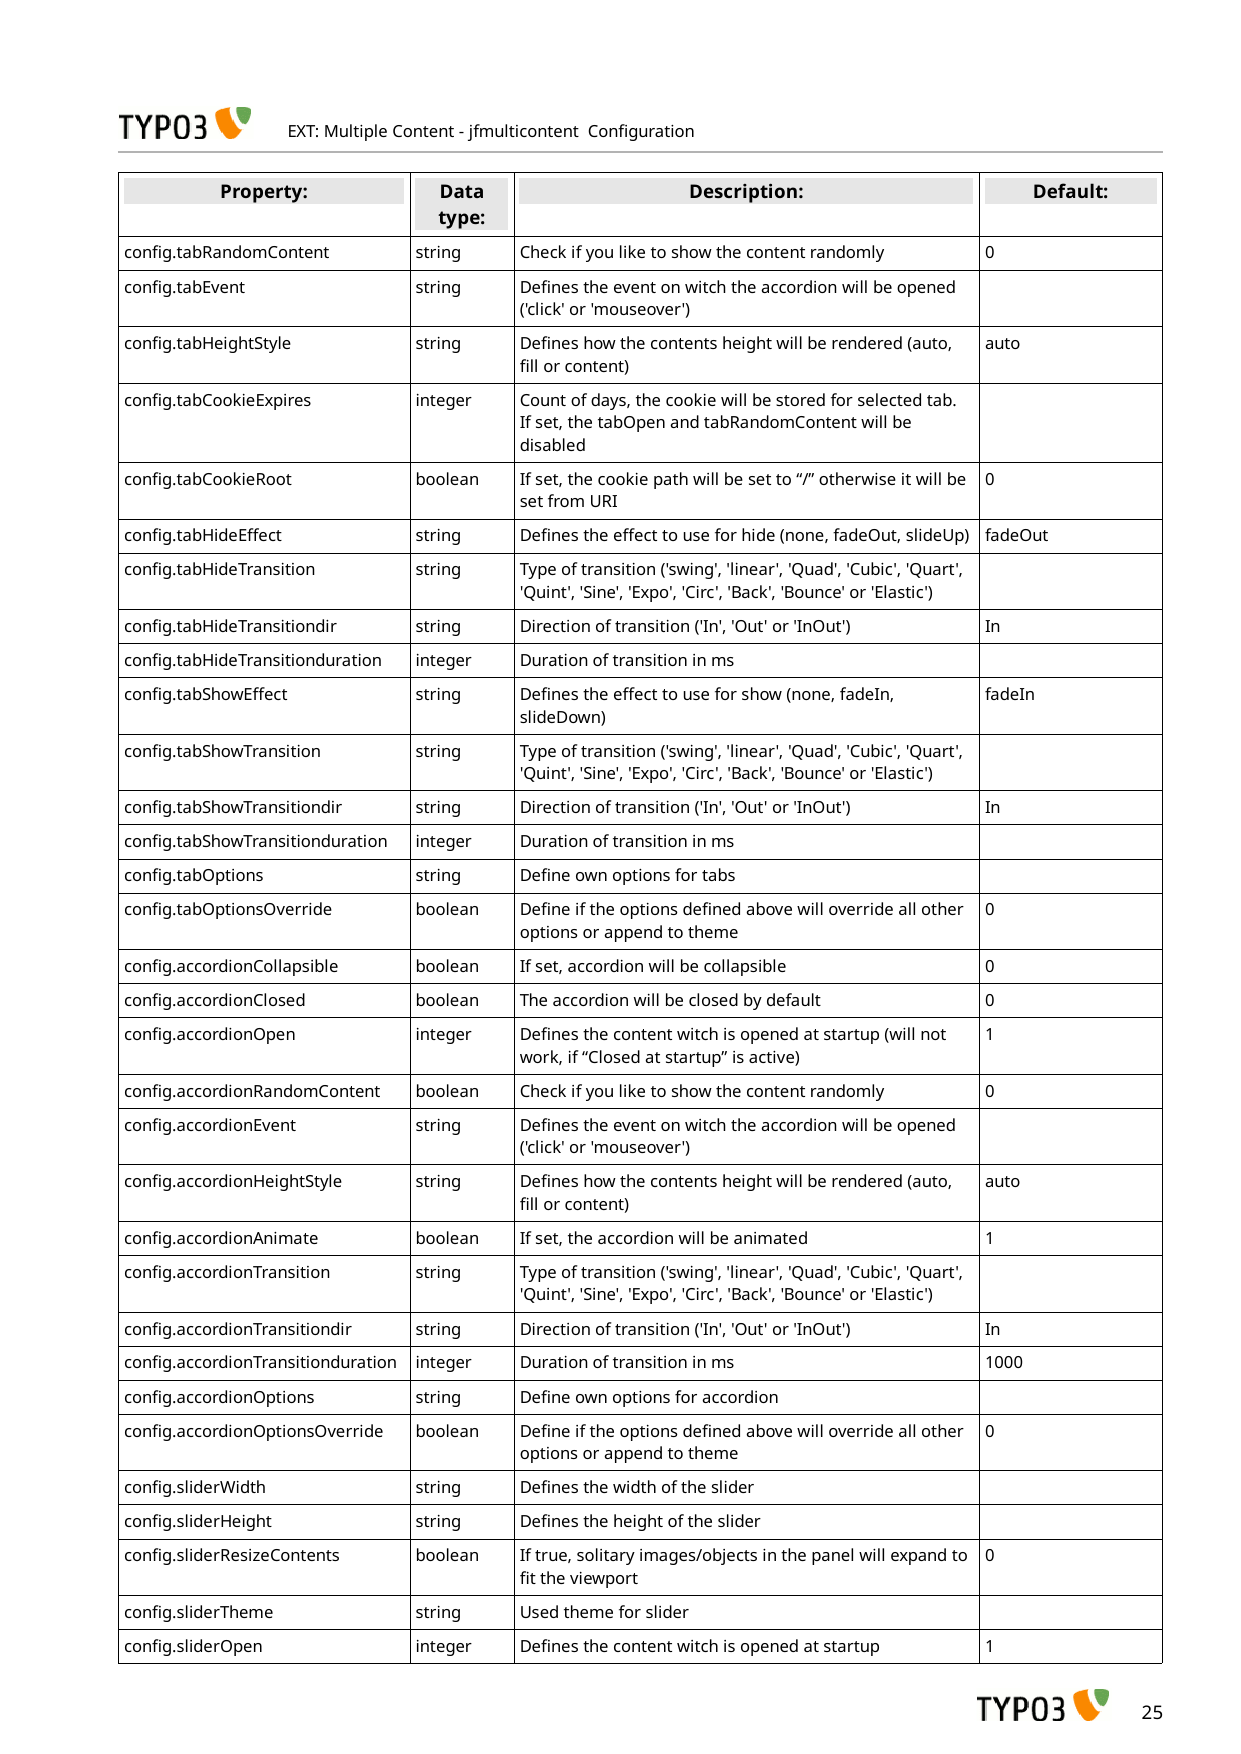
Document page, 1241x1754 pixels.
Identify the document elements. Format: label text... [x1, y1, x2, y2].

table_cell string [411, 1471, 514, 1504]
table_cell 1 [980, 1018, 1162, 1074]
table_cell string [411, 1109, 514, 1164]
table_cell string [411, 1505, 514, 1538]
table_header Data type: [411, 173, 514, 236]
table_cell config.sliderResizeContents [119, 1540, 410, 1595]
table_cell string [411, 678, 514, 734]
table_cell Defines the content witch is opened at startup [515, 1630, 979, 1663]
table_cell Direction of transition ('In', 'Out' or 'InOut') [515, 1313, 979, 1346]
table_cell config.accordionRandomContent [119, 1075, 410, 1108]
table_cell integer [411, 644, 514, 677]
table_cell string [411, 1596, 514, 1629]
table_cell config.accordionClosed [119, 984, 410, 1017]
table_cell config.tabCookieRoot [119, 463, 410, 518]
table_cell config.tabShowEffect [119, 678, 410, 734]
table_cell 0 [980, 1540, 1162, 1595]
table_cell config.tabOptions [119, 860, 410, 892]
table_cell boolean [411, 1222, 514, 1255]
table_cell config.sliderWidth [119, 1471, 410, 1504]
table_cell Type of transition ('swing', 'linear', 'Quad', 'Cubic', 'Quart', 'Quint', 'Sine', 'Expo', 'Circ', 'Back', 'Bounce' or 'Elastic') [515, 735, 979, 790]
table_cell config.accordionTransitionduration [119, 1347, 410, 1380]
table_cell integer [411, 825, 514, 858]
table_cell boolean [411, 463, 514, 518]
table_cell If set, the accordion will be animated [515, 1222, 979, 1255]
table_cell string [411, 791, 514, 824]
table_cell string [411, 554, 514, 609]
table_cell Type of transition ('swing', 'linear', 'Quad', 'Cubic', 'Quart', 'Quint', 'Sine', 'Expo', 'Circ', 'Back', 'Bounce' or 'Elastic') [515, 554, 979, 609]
table_cell config.tabShowTransition [119, 735, 410, 790]
table_cell Defines the event on witch the accordion will be opened ('click' or 'mouseover') [515, 1109, 979, 1164]
table_cell [980, 735, 1162, 790]
table_cell config.accordionEvent [119, 1109, 410, 1164]
table_cell config.tabShowTransitiondir [119, 791, 410, 824]
table_cell config.tabCookieExpires [119, 384, 410, 462]
table_cell [980, 554, 1162, 609]
table_cell config.accordionTransitiondir [119, 1313, 410, 1346]
table_cell [980, 271, 1162, 326]
table_cell Define if the options defined above will override all other options or append to theme [515, 894, 979, 949]
table_cell 0 [980, 237, 1162, 270]
table_cell [980, 1109, 1162, 1164]
table_cell config.accordionHeightStyle [119, 1165, 410, 1221]
table_cell string [411, 327, 514, 383]
table_cell Define own options for tabs [515, 860, 979, 892]
table_cell If true, solitary images/objects in the panel will expand to fit the viewport [515, 1540, 979, 1595]
table_cell If set, accordion will be collapsible [515, 950, 979, 983]
table_cell 0 [980, 950, 1162, 983]
table_cell config.tabEvent [119, 271, 410, 326]
table_cell Define own options for accordion [515, 1381, 979, 1414]
table_cell config.tabHideEffect [119, 520, 410, 552]
table_cell 1 [980, 1630, 1162, 1663]
table_cell [980, 644, 1162, 677]
table_cell Defines the height of the slider [515, 1505, 979, 1538]
picture [118, 106, 254, 139]
table_cell integer [411, 1018, 514, 1074]
table_cell [980, 825, 1162, 858]
table_cell boolean [411, 984, 514, 1017]
table_cell fadeIn [980, 678, 1162, 734]
table_cell config.accordionCollapsible [119, 950, 410, 983]
picture [976, 1688, 1112, 1721]
table_cell string [411, 1165, 514, 1221]
table_cell integer [411, 384, 514, 462]
table_cell The accordion will be closed by default [515, 984, 979, 1017]
table_cell boolean [411, 1075, 514, 1108]
table_cell boolean [411, 1415, 514, 1470]
table_cell config.tabRandomContent [119, 237, 410, 270]
table_cell string [411, 1381, 514, 1414]
table_cell string [411, 520, 514, 552]
table_cell integer [411, 1347, 514, 1380]
table_cell Defines how the contents height will be rendered (auto, fill or content) [515, 1165, 979, 1221]
table_header Description: [515, 173, 979, 236]
table_cell Count of days, the cookie will be stored for selected tab. If set, the tabOpen and tabRandomContent will be disabled [515, 384, 979, 462]
table_cell In [980, 791, 1162, 824]
table_cell 0 [980, 894, 1162, 949]
table_cell config.tabHideTransitionduration [119, 644, 410, 677]
table_cell Defines the effect to use for show (none, fadeIn, slideDown) [515, 678, 979, 734]
table_cell config.accordionOptions [119, 1381, 410, 1414]
table_cell Direction of transition ('In', 'Out' or 'InOut') [515, 610, 979, 643]
table_cell Defines the effect to use for hide (none, fadeOut, slideUp) [515, 520, 979, 552]
table_cell Direction of transition ('In', 'Out' or 'InOut') [515, 791, 979, 824]
table_cell auto [980, 1165, 1162, 1221]
table_cell string [411, 610, 514, 643]
table_cell boolean [411, 950, 514, 983]
table_cell string [411, 1313, 514, 1346]
table_cell config.tabShowTransitionduration [119, 825, 410, 858]
table_cell string [411, 1256, 514, 1312]
table_cell Type of transition ('swing', 'linear', 'Quad', 'Cubic', 'Quart', 'Quint', 'Sine', 'Expo', 'Circ', 'Back', 'Bounce' or 'Elastic') [515, 1256, 979, 1312]
table_cell string [411, 237, 514, 270]
table_cell Check if you like to show the content randomly [515, 237, 979, 270]
table_cell 0 [980, 1075, 1162, 1108]
table_cell boolean [411, 1540, 514, 1595]
table_cell 0 [980, 984, 1162, 1017]
table_cell [980, 1471, 1162, 1504]
table_cell config.tabHideTransitiondir [119, 610, 410, 643]
table_cell Defines the event on witch the accordion will be opened ('click' or 'mouseover') [515, 271, 979, 326]
table_cell string [411, 860, 514, 892]
table_cell string [411, 735, 514, 790]
table_cell config.sliderTheme [119, 1596, 410, 1629]
table_cell 0 [980, 1415, 1162, 1470]
table_cell boolean [411, 894, 514, 949]
table_cell [980, 1505, 1162, 1538]
table_cell config.sliderHeight [119, 1505, 410, 1538]
table_cell If set, the cookie path will be set to “/” otherwise it will be set from URI [515, 463, 979, 518]
table_cell config.tabOptionsOverride [119, 894, 410, 949]
table_cell Defines the width of the slider [515, 1471, 979, 1504]
table_cell Defines how the contents height will be rendered (auto, fill or content) [515, 327, 979, 383]
table_cell [980, 860, 1162, 892]
table_cell config.accordionTransition [119, 1256, 410, 1312]
table_cell 1 [980, 1222, 1162, 1255]
table_cell config.sliderOpen [119, 1630, 410, 1663]
table_cell Defines the content witch is opened at startup (will not work, if “Closed at startup” is active) [515, 1018, 979, 1074]
table_cell Used theme for slider [515, 1596, 979, 1629]
table_cell config.accordionOptionsOverride [119, 1415, 410, 1470]
table_cell Duration of transition in ms [515, 644, 979, 677]
table_cell [980, 1381, 1162, 1414]
table_cell auto [980, 327, 1162, 383]
table_cell Check if you like to show the content randomly [515, 1075, 979, 1108]
table_cell config.accordionOpen [119, 1018, 410, 1074]
table_cell [980, 1256, 1162, 1312]
table_cell 1000 [980, 1347, 1162, 1380]
table_header Property: [119, 173, 410, 236]
table_cell string [411, 271, 514, 326]
table_cell config.accordionAnimate [119, 1222, 410, 1255]
table_cell In [980, 1313, 1162, 1346]
table_header Default: [980, 173, 1162, 236]
table_cell 0 [980, 463, 1162, 518]
table_cell In [980, 610, 1162, 643]
table_cell [980, 384, 1162, 462]
table_cell Duration of transition in ms [515, 825, 979, 858]
table_cell [980, 1596, 1162, 1629]
table_cell Duration of transition in ms [515, 1347, 979, 1380]
table_cell config.tabHideTransition [119, 554, 410, 609]
table_cell Define if the options defined above will override all other options or append to theme [515, 1415, 979, 1470]
table_cell integer [411, 1630, 514, 1663]
table_cell config.tabHeightStyle [119, 327, 410, 383]
table_cell fadeOut [980, 520, 1162, 552]
